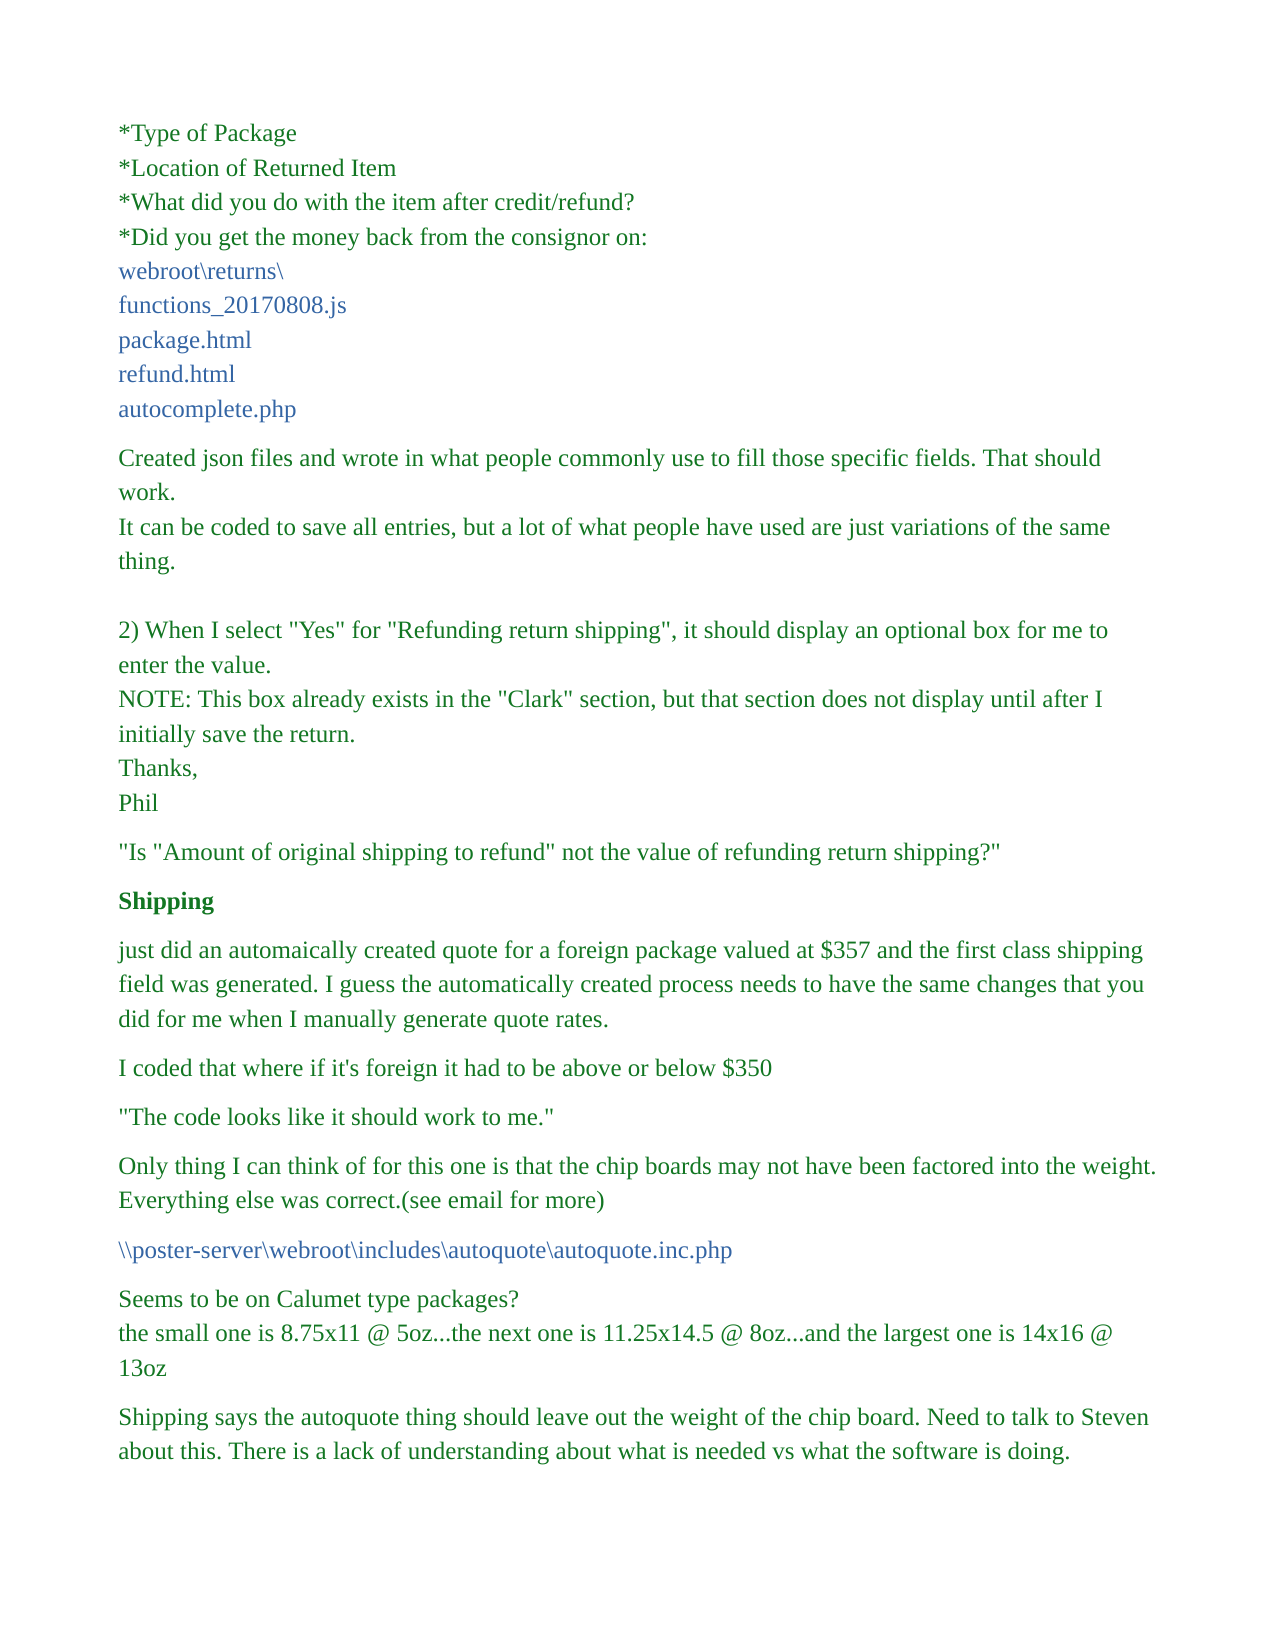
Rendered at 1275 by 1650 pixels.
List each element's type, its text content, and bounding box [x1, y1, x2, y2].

text Only thing I can think of for this one is that the chip boards may not have been factored into the weight. Everything else was correct.(see email for more) [118, 1151, 1157, 1214]
text Created json files and wrote in what people commonly use to fill those specific fields. That should work. It can be coded to save all entries, but a lot of what people have used are just variations of the same thing. 2) When I select "Yes" for "Refunding return shipping", it should display an optional box for me to enter the value. NOTE: This box already exists in the "Clark" section, but that section does not display until after I initially save the return. Thanks, Phil [118, 443, 1157, 817]
text \\poster-server\webroot\includes\autoquote\autoquote.inc.php [118, 1235, 1157, 1263]
text "The code looks like it should work to me." [118, 1102, 1157, 1131]
text Shipping says the autoquote thing should leave out the weight of the chip board. Need to talk to Steven about this. There is a lack of understanding about what is needed vs what the software is doing. [118, 1402, 1157, 1465]
text just did an automaically created quote for a foreign package valued at $357 and the first class shipping field was generated. I guess the automatically created process needs to have the same changes that you did for me when I manually generate quote rates. [118, 935, 1157, 1033]
text *Type of Package *Location of Returned Item *What did you do with the item after credit/refund? *Did you get the money back from the consignor on: webroot\returns\ functions_20170808.js package.html refund.html autocomplete.php [118, 118, 1157, 423]
text "Is "Amount of original shipping to refund" not the value of refunding return shipping?" [118, 837, 1157, 866]
text I coded that where if it's foreign it had to be above or below $350 [118, 1053, 1157, 1082]
text Shipping [118, 886, 1157, 915]
text Seems to be on Calumet type packages? the small one is 8.75x11 @ 5oz...the next one is 11.25x14.5 @ 8oz...and the largest one is 14x16 @ 13oz [118, 1284, 1157, 1381]
